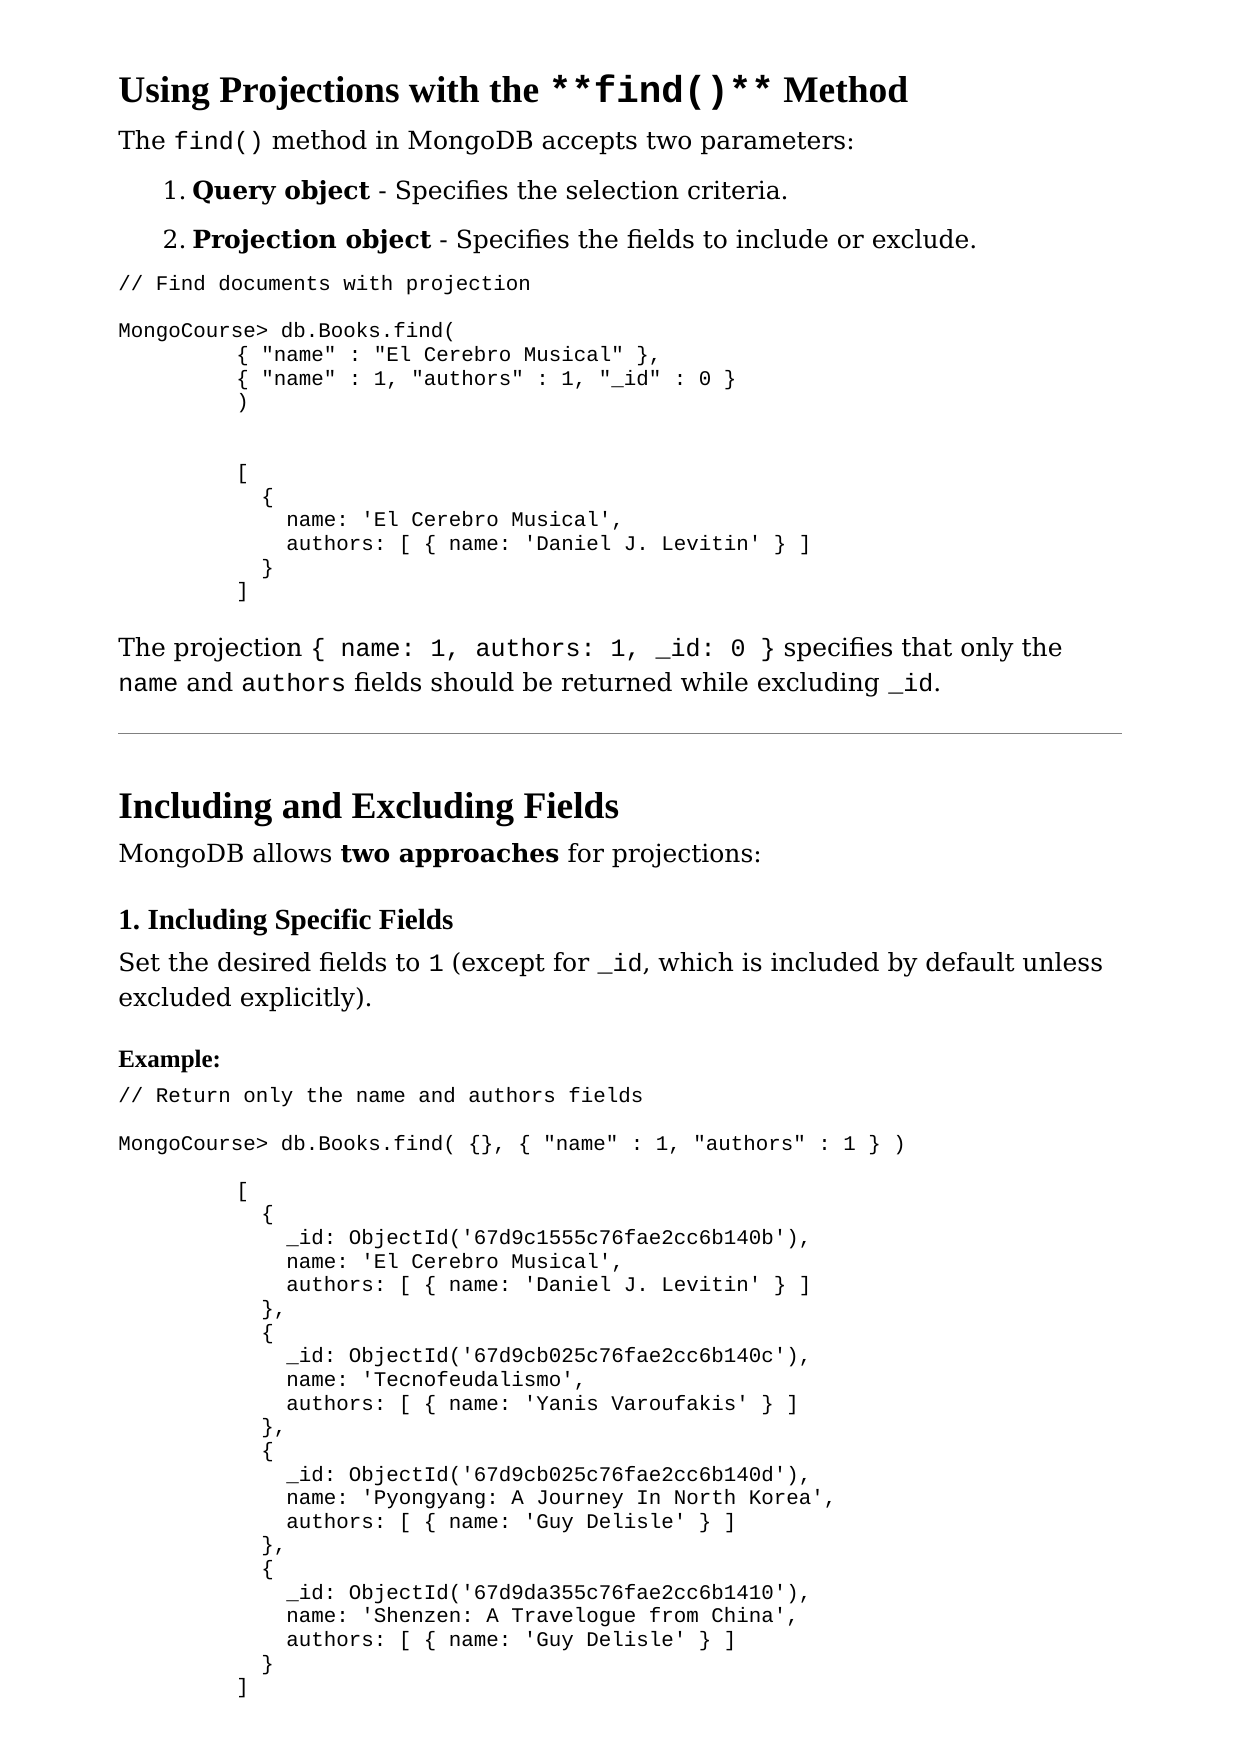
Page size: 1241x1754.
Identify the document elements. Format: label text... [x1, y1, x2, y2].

text _id: ObjectId('67d9cb025c76fae2cc6b140c'), [236, 1345, 1122, 1369]
list Query object - Specifies the selection criteria. [162, 176, 1122, 206]
text MongoDB allows two approaches for projections: [118, 839, 1122, 869]
subtitle 1. Including Specific Fields [118, 902, 1122, 936]
subtitle Example: [118, 1044, 1122, 1073]
text }, [236, 1298, 1122, 1322]
text name: 'El Cerebro Musical', [236, 509, 1122, 533]
text { [236, 1558, 1122, 1582]
text { [236, 1322, 1122, 1345]
text ] [236, 580, 1122, 604]
text name: 'Pyongyang: A Journey In North Korea', [236, 1487, 1122, 1511]
text MongoCourse> db.Books.find( {}, { "name" : 1, "authors" : 1 } ) [118, 1132, 1122, 1156]
text } [236, 1653, 1122, 1676]
text [ [236, 462, 1122, 486]
text { [236, 1440, 1122, 1463]
list Projection object - Specifies the fields to include or exclude. [162, 225, 1122, 254]
text { [236, 1203, 1122, 1227]
text authors: [ { name: 'Daniel J. Levitin' } ] [236, 1274, 1122, 1298]
text // Return only the name and authors fields [118, 1085, 1122, 1109]
text Set the desired fields to 1 (except for _id, which is included by default unless excluded explicitly). [118, 948, 1122, 1012]
text // Find documents with projection [118, 273, 1122, 297]
text { [236, 486, 1122, 509]
text MongoCourse> db.Books.find( [118, 320, 1122, 344]
text { "name" : "El Cerebro Musical" }, [236, 344, 1122, 368]
text authors: [ { name: 'Guy Delisle' } ] [236, 1511, 1122, 1534]
text }, [236, 1534, 1122, 1558]
text _id: ObjectId('67d9da355c76fae2cc6b1410'), [236, 1582, 1122, 1605]
subtitle Using Projections with the **find()** Method [118, 68, 1122, 114]
text authors: [ { name: 'Yanis Varoufakis' } ] [236, 1393, 1122, 1416]
text _id: ObjectId('67d9c1555c76fae2cc6b140b'), [236, 1227, 1122, 1251]
text _id: ObjectId('67d9cb025c76fae2cc6b140d'), [236, 1463, 1122, 1487]
text name: 'Shenzen: A Travelogue from China', [236, 1605, 1122, 1629]
text ] [236, 1676, 1122, 1700]
text }, [236, 1416, 1122, 1440]
text The projection { name: 1, authors: 1, _id: 0 } specifies that only the name and authors fields should be returned while excluding _id. [118, 633, 1122, 699]
text name: 'El Cerebro Musical', [236, 1251, 1122, 1274]
text authors: [ { name: 'Guy Delisle' } ] [236, 1629, 1122, 1653]
text ) [236, 391, 1122, 415]
text authors: [ { name: 'Daniel J. Levitin' } ] [236, 533, 1122, 557]
text name: 'Tecnofeudalismo', [236, 1369, 1122, 1393]
text } [236, 557, 1122, 580]
text { "name" : 1, "authors" : 1, "_id" : 0 } [236, 368, 1122, 391]
text The find() method in MongoDB accepts two parameters: [118, 126, 1122, 157]
subtitle Including and Excluding Fields [118, 784, 1122, 827]
text [ [236, 1180, 1122, 1203]
